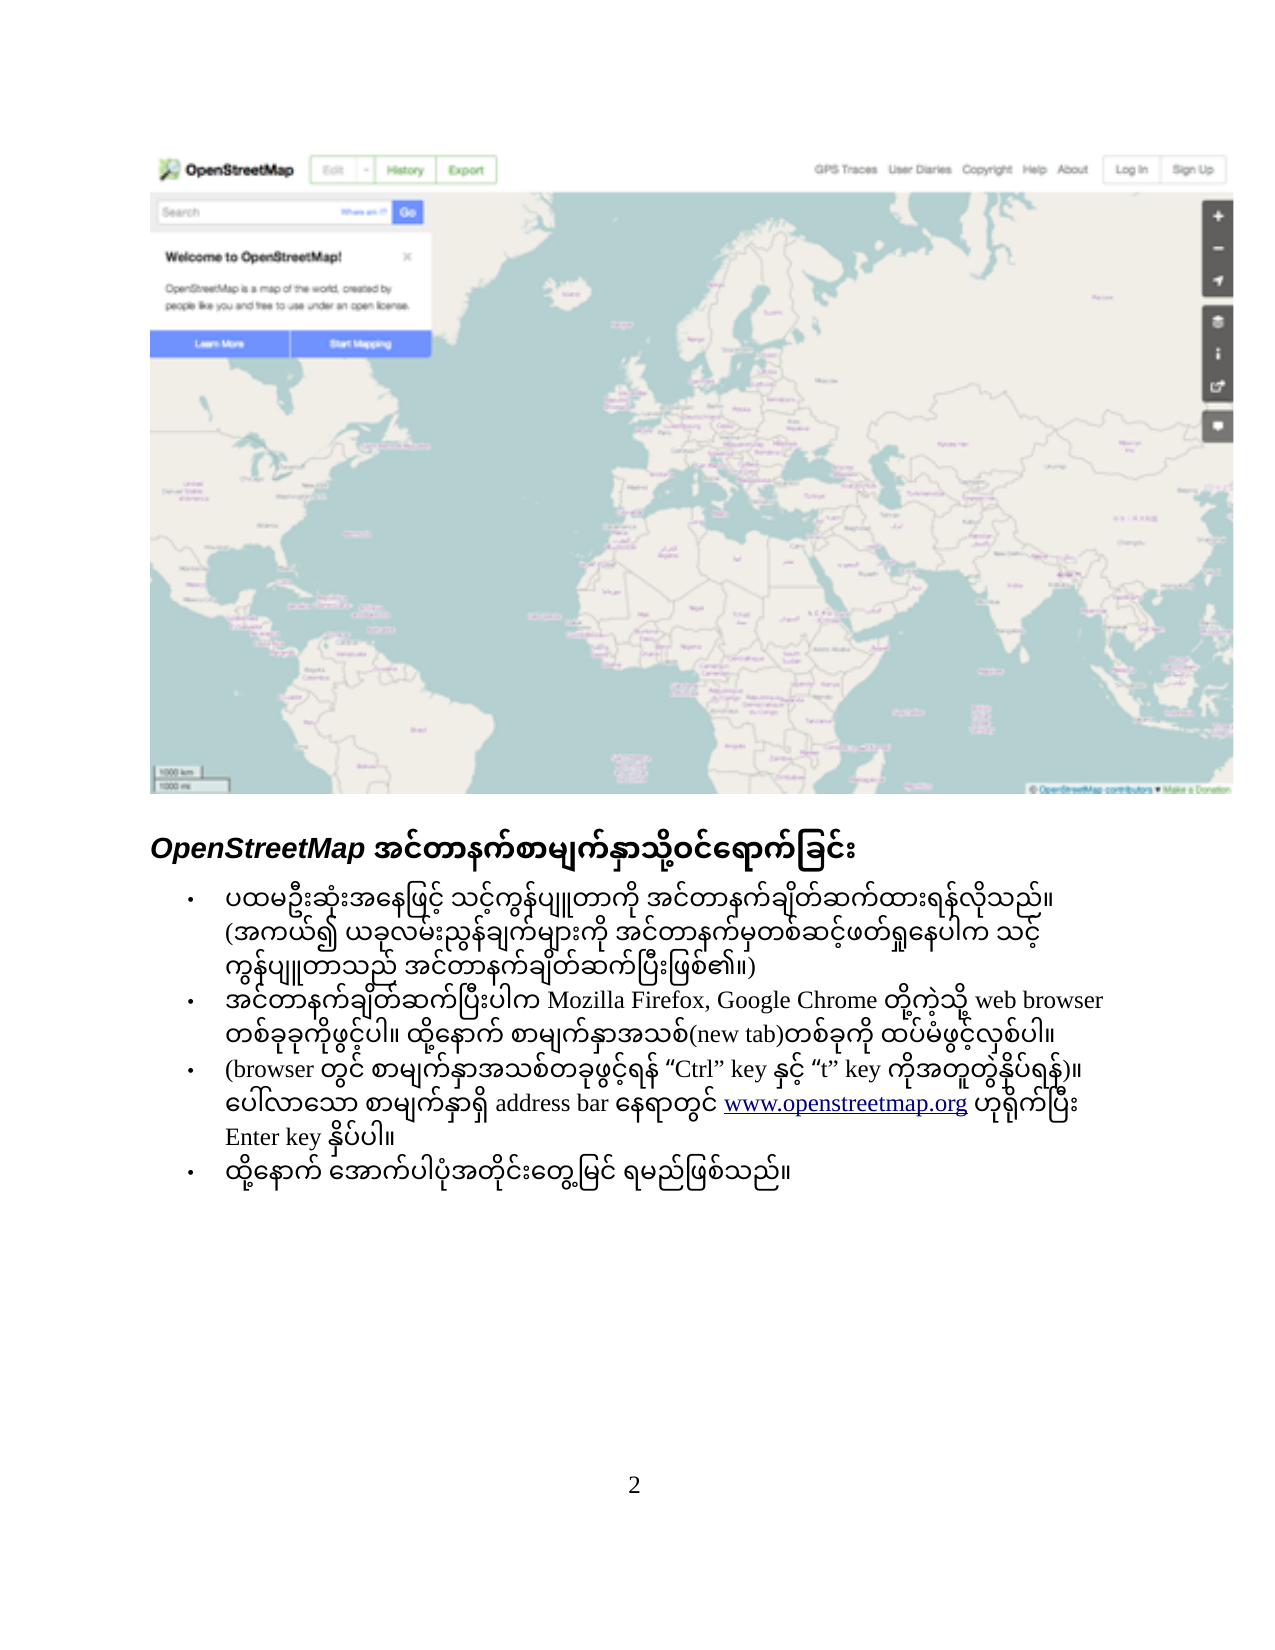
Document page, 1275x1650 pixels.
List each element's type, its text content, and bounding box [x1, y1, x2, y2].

list (browser တွင် စာမျက်နှာအသစ်တခုဖွင့်ရန် “Ctrl” key နှင့် “t” key ကိုအတူတွဲနှိပ်ရန်)။ ပေါ်လာသော စာမျက်နှာရှိ address bar နေရာတွင် www.openstreetmap.org ဟုရိုက်ပြီး Enter key နှိပ်ပါ။ [187, 1050, 1125, 1152]
picture [150, 150, 1234, 794]
list အင်တာနက်ချိတ်ဆက်ပြီးပါက Mozilla Firefox, Google Chrome တို့ကဲ့သို့ web browser တစ်ခုခုကိုဖွင့်ပါ။ ထို့နောက် စာမျက်နှာအသစ်(new tab)တစ်ခုကို ထပ်မံဖွင့်လှစ်ပါ။ [187, 982, 1125, 1050]
list ထို့နောက် အောက်ပါပုံအတိုင်းတွေ့မြင် ရမည်ဖြစ်သည်။ [187, 1152, 1125, 1186]
subtitle OpenStreetMap အင်တာနက်စာမျက်နှာသို့ဝင်ရောက်ခြင်း [150, 828, 1125, 867]
list ပထမဦးဆုံးအနေဖြင့် သင့်ကွန်ပျူတာကို အင်တာနက်ချိတ်ဆက်ထားရန်လိုသည်။ (အကယ်၍ ယခုလမ်းညွန်ချက်များကို အင်တာနက်မှတစ်ဆင့်ဖတ်ရှုနေပါက သင့်ကွန်ပျူတာသည် အင်တာနက်ချိတ်ဆက်ပြီးဖြစ်၏။) [187, 880, 1125, 982]
